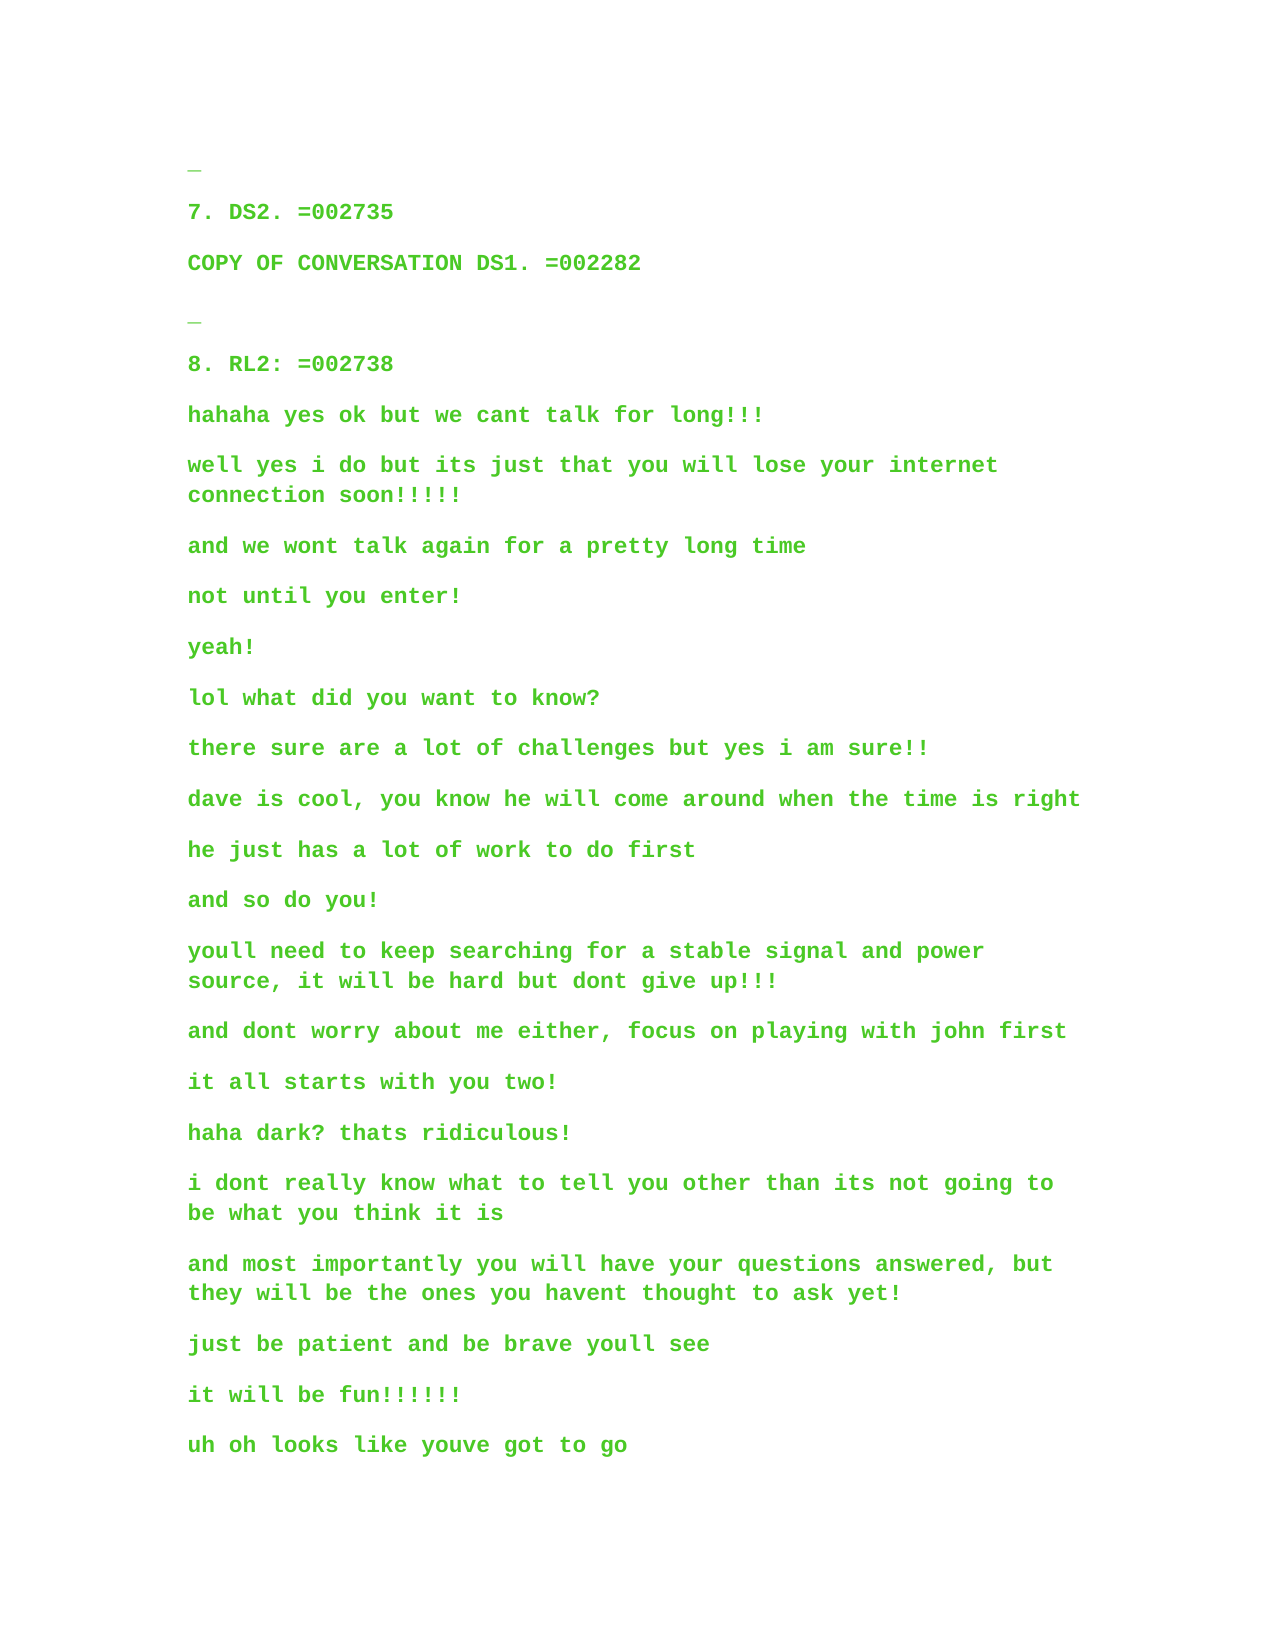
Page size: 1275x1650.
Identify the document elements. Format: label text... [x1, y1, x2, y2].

text dave is cool, you know he will come around when the time is right [187, 787, 1087, 813]
text just be patient and be brave youll see [187, 1332, 1087, 1358]
text and dont worry about me either, focus on playing with john first [187, 1019, 1087, 1046]
text yeah! [187, 635, 1087, 661]
text youll need to keep searching for a stable signal and power source, it will be hard but dont give up!!! [187, 939, 1087, 995]
text hahaha yes ok but we cant talk for long!!! [187, 403, 1087, 429]
text COPY OF CONVERSATION DS1. =002282 [187, 251, 1087, 277]
text it all starts with you two! [187, 1070, 1087, 1096]
text and most importantly you will have your questions answered, but they will be the ones you havent thought to ask yet! [187, 1252, 1087, 1308]
text there sure are a lot of challenges but yes i am sure!! [187, 737, 1087, 763]
text _ [187, 302, 1087, 328]
text _ [187, 150, 1087, 176]
text uh oh looks like youve got to go [187, 1433, 1087, 1459]
text he just has a lot of work to do first [187, 838, 1087, 864]
text it will be fun!!!!!! [187, 1383, 1087, 1409]
text 7. DS2. =002735 [187, 201, 1087, 227]
text i dont really know what to tell you other than its not going to be what you think it is [187, 1171, 1087, 1227]
text lol what did you want to know? [187, 686, 1087, 712]
text and we wont talk again for a pretty long time [187, 534, 1087, 560]
text and so do you! [187, 888, 1087, 914]
text well yes i do but its just that you will lose your internet connection soon!!!!! [187, 454, 1087, 509]
text 8. RL2: =002738 [187, 352, 1087, 378]
text haha dark? thats ridiculous! [187, 1121, 1087, 1147]
text not until you enter! [187, 585, 1087, 611]
